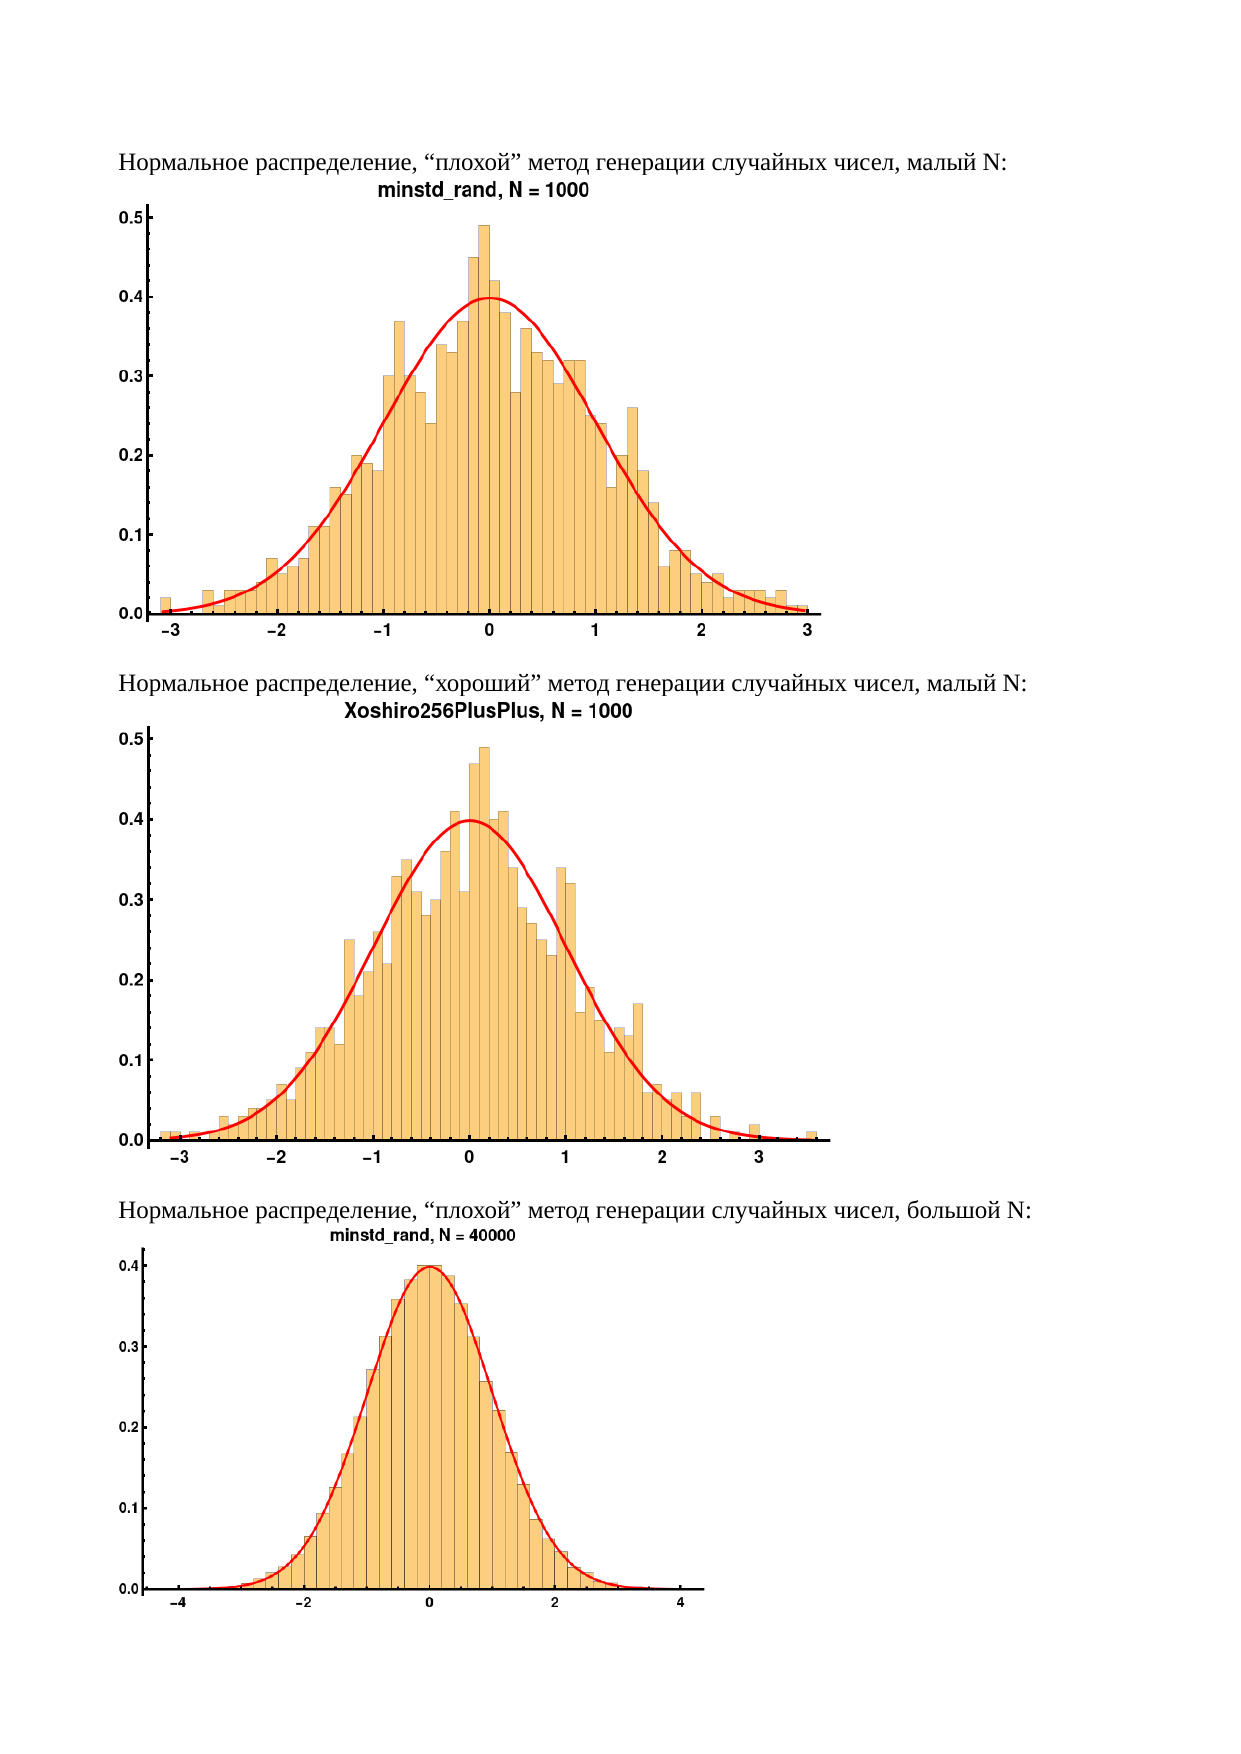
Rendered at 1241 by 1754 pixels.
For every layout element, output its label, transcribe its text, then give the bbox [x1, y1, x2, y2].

picture [118, 696, 831, 1167]
text Нормальное распределение, “плохой” метод генерации случайных чисел, малый N: [118, 147, 1122, 176]
picture [118, 175, 822, 640]
text Нормальное распределение, “плохой” метод генерации случайных чисел, большой N: [118, 1195, 1122, 1224]
picture [118, 1224, 705, 1611]
text Нормальное распределение, “хороший” метод генерации случайных чисел, малый N: [118, 668, 1122, 697]
